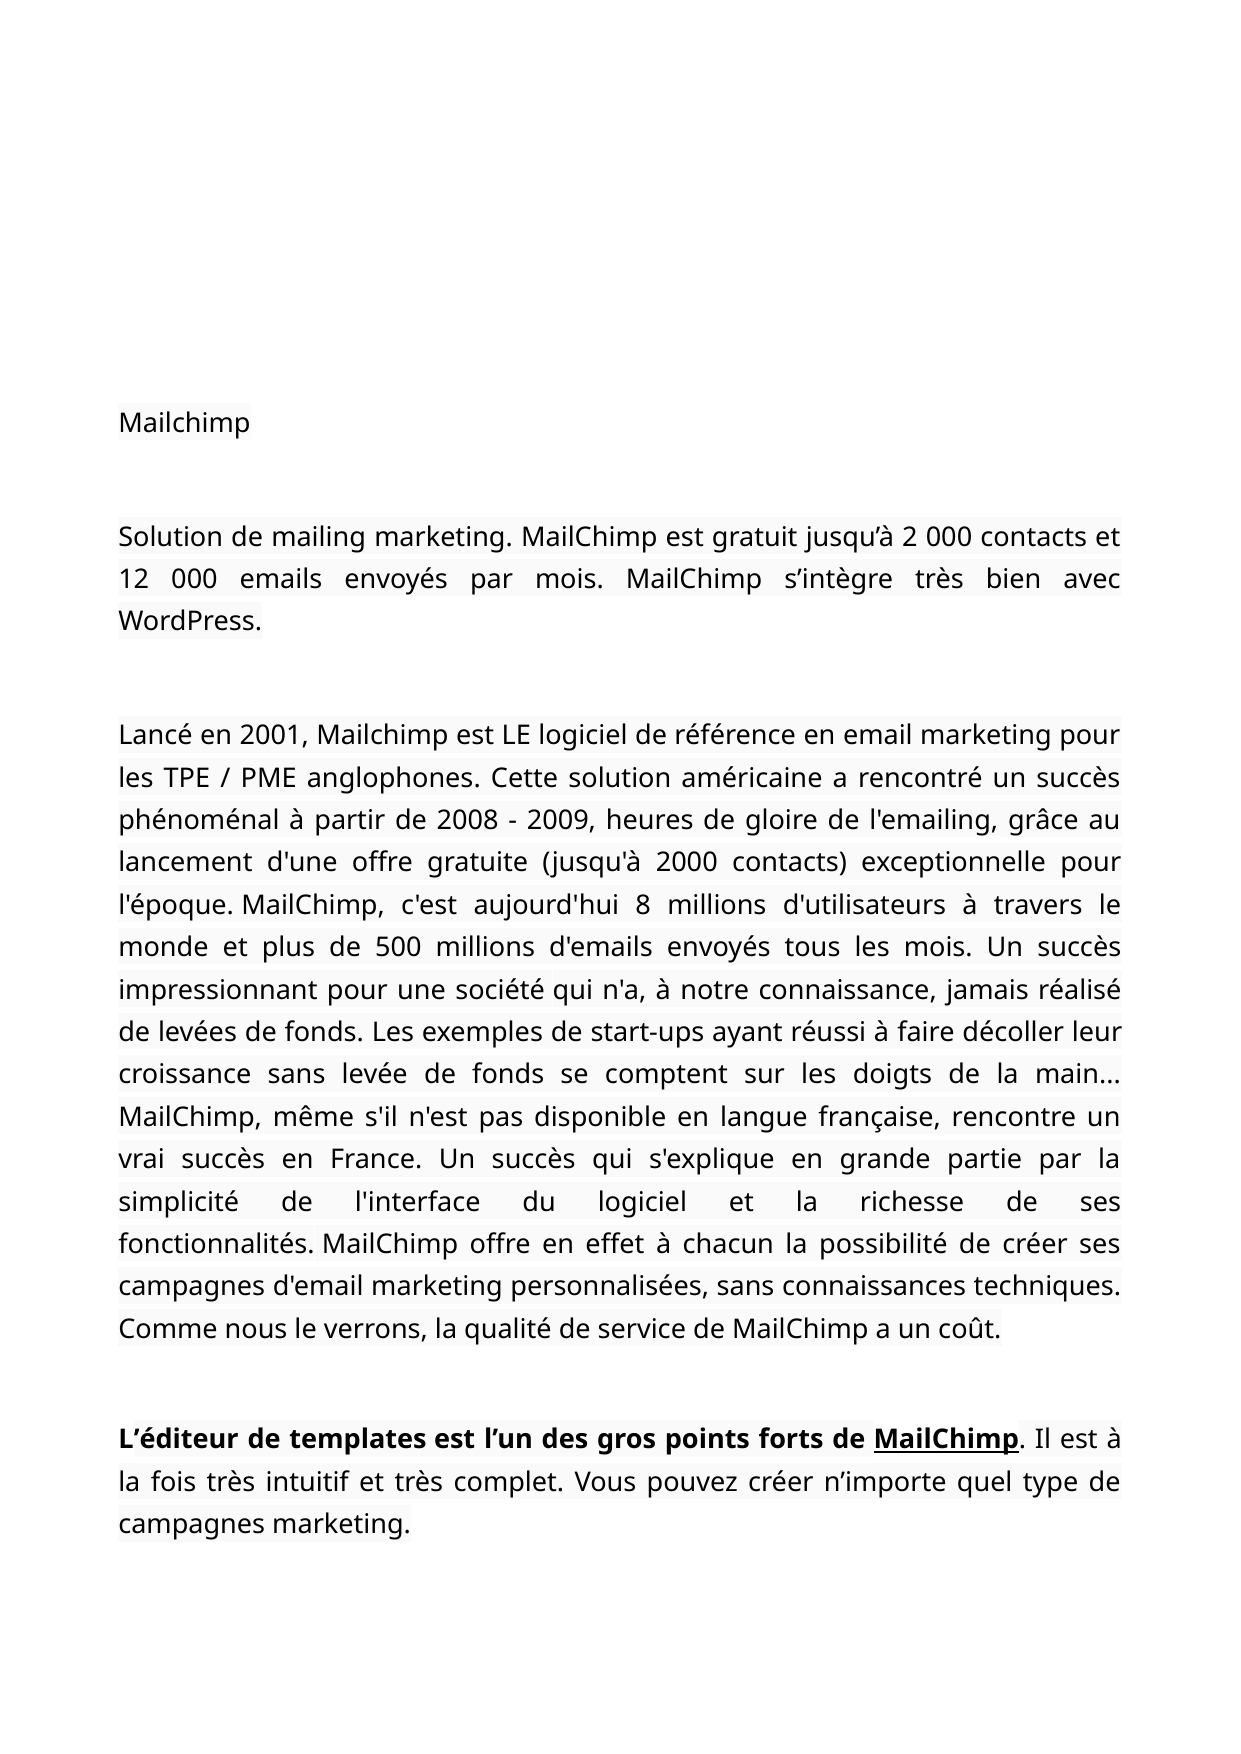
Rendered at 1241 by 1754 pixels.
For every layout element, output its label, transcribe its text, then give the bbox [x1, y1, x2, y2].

text L’éditeur de templates est l’un des gros points forts de MailChimp. Il est à la fois très intuitif et très complet. Vous pouvez créer n’importe quel type de campagnes marketing. [118, 1420, 1122, 1542]
text Solution de mailing marketing. MailChimp est gratuit jusqu’à 2 000 contacts et 12 000 emails envoyés par mois. MailChimp s’intègre très bien avec WordPress. [118, 517, 1122, 639]
text Lancé en 2001, Mailchimp est LE logiciel de référence en email marketing pour les TPE / PME anglophones. Cette solution américaine a rencontré un succès phénoménal à partir de 2008 - 2009, heures de gloire de l'emailing, grâce au lancement d'une offre gratuite (jusqu'à 2000 contacts) exceptionnelle pour l'époque. MailChimp, c'est aujourd'hui 8 millions d'utilisateurs à travers le monde et plus de 500 millions d'emails envoyés tous les mois. Un succès impressionnant pour une société qui n'a, à notre connaissance, jamais réalisé de levées de fonds. Les exemples de start-ups ayant réussi à faire décoller leur croissance sans levée de fonds se comptent sur les doigts de la main... MailChimp, même s'il n'est pas disponible en langue française, rencontre un vrai succès en France. Un succès qui s'explique en grande partie par la simplicité de l'interface du logiciel et la richesse de ses fonctionnalités. MailChimp offre en effet à chacun la possibilité de créer ses campagnes d'email marketing personnalisées, sans connaissances techniques. Comme nous le verrons, la qualité de service de MailChimp a un coût. [118, 716, 1122, 1346]
text Mailchimp [118, 403, 1122, 440]
